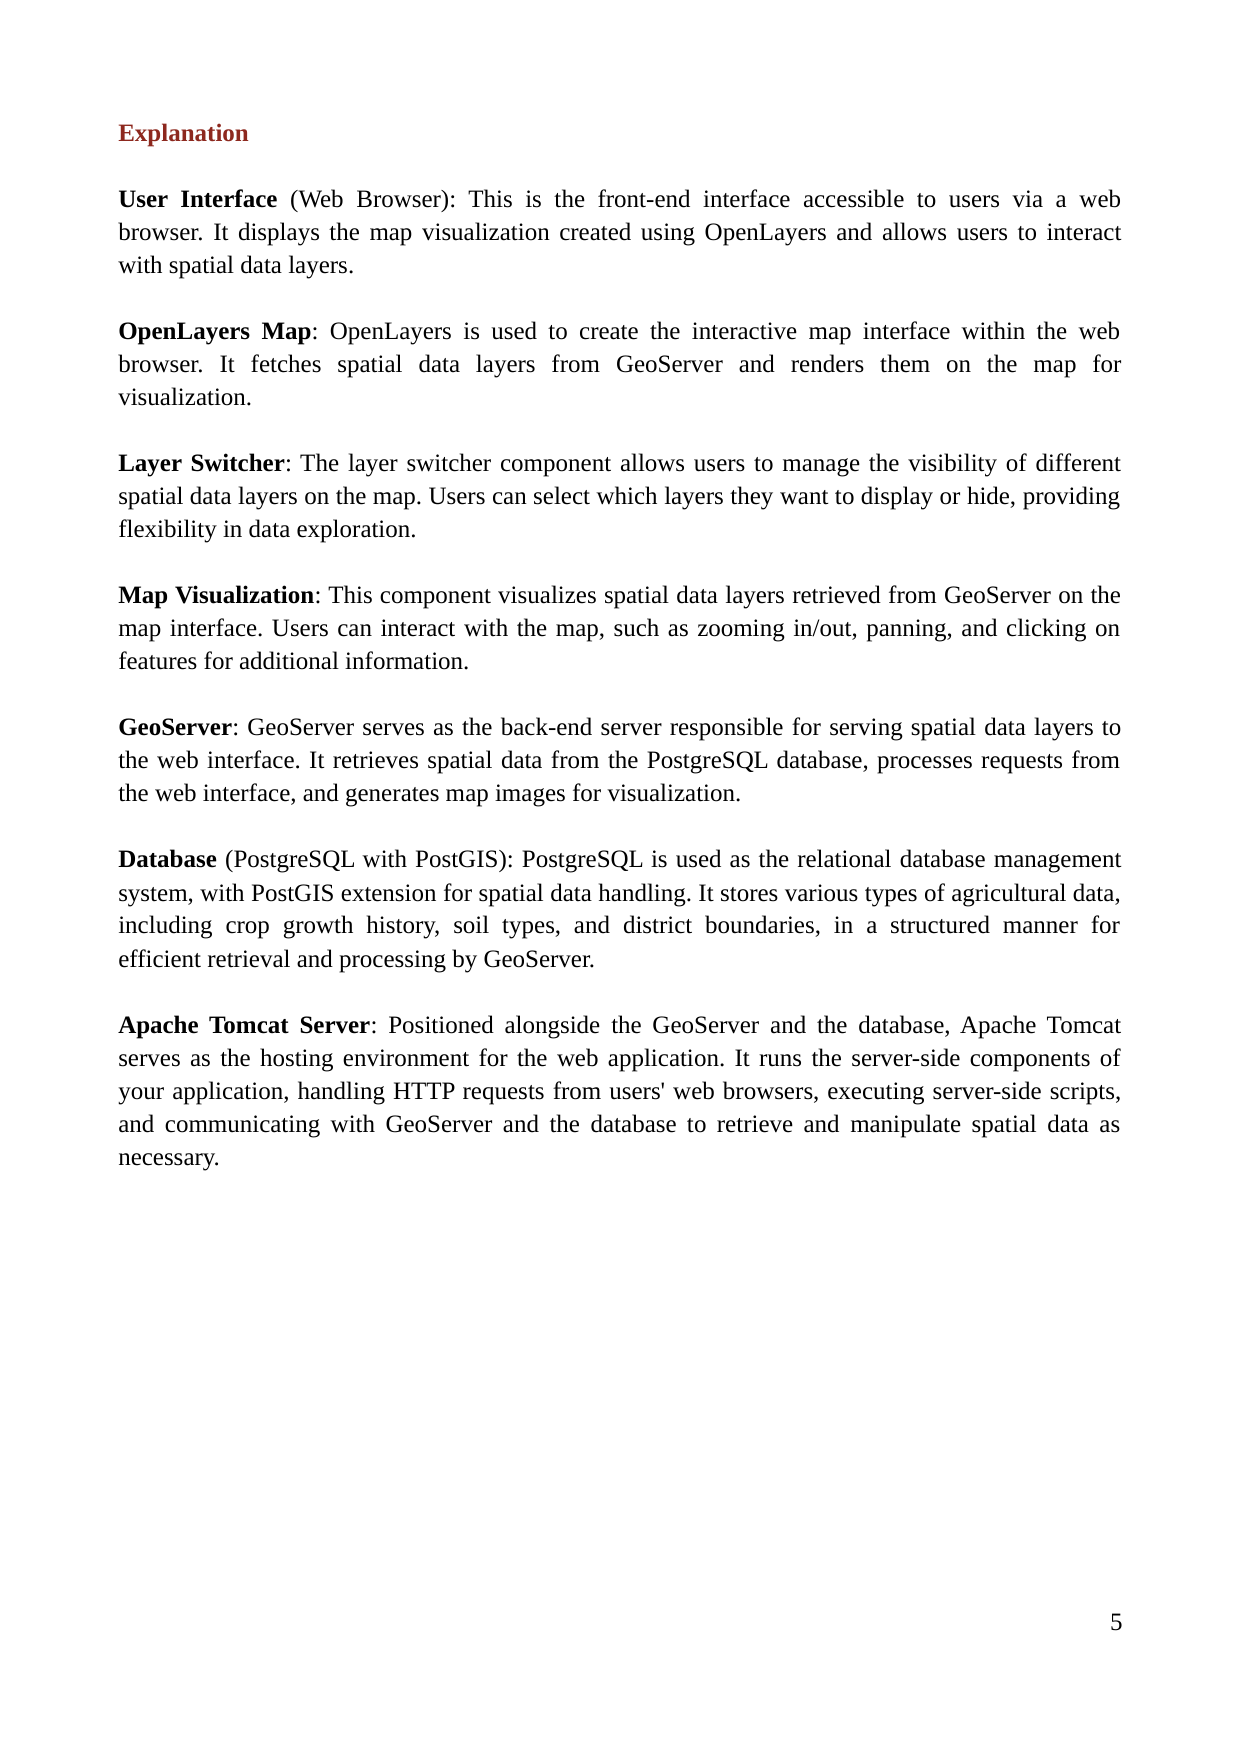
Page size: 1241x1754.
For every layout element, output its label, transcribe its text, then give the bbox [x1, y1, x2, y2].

text GeoServer: GeoServer serves as the back-end server responsible for serving spatial data layers to the web interface. It retrieves spatial data from the PostgreSQL database, processes requests from the web interface, and generates map images for visualization. [118, 712, 1122, 807]
text Map Visualization: This component visualizes spatial data layers retrieved from GeoServer on the map interface. Users can interact with the map, such as zooming in/out, panning, and clicking on features for additional information. [118, 580, 1122, 675]
text User Interface (Web Browser): This is the front-end interface accessible to users via a web browser. It displays the map visualization created using OpenLayers and allows users to interact with spatial data layers. [118, 184, 1122, 279]
text Database (PostgreSQL with PostGIS): PostgreSQL is used as the relational database management system, with PostGIS extension for spatial data handling. It stores various types of agricultural data, including crop growth history, soil types, and district boundaries, in a structured manner for efficient retrieval and processing by GeoServer. [118, 844, 1122, 972]
text Layer Switcher: The layer switcher component allows users to manage the visibility of different spatial data layers on the map. Users can select which layers they want to display or hide, providing flexibility in data exploration. [118, 448, 1122, 543]
text Explanation [118, 118, 1122, 147]
text Apache Tomcat Server: Positioned alongside the GeoServer and the database, Apache Tomcat serves as the hosting environment for the web application. It runs the server-side components of your application, handling HTTP requests from users' web browsers, executing server-side scripts, and communicating with GeoServer and the database to retrieve and manipulate spatial data as necessary. [118, 1010, 1122, 1171]
text OpenLayers Map: OpenLayers is used to create the interactive map interface within the web browser. It fetches spatial data layers from GeoServer and renders them on the map for visualization. [118, 316, 1122, 411]
